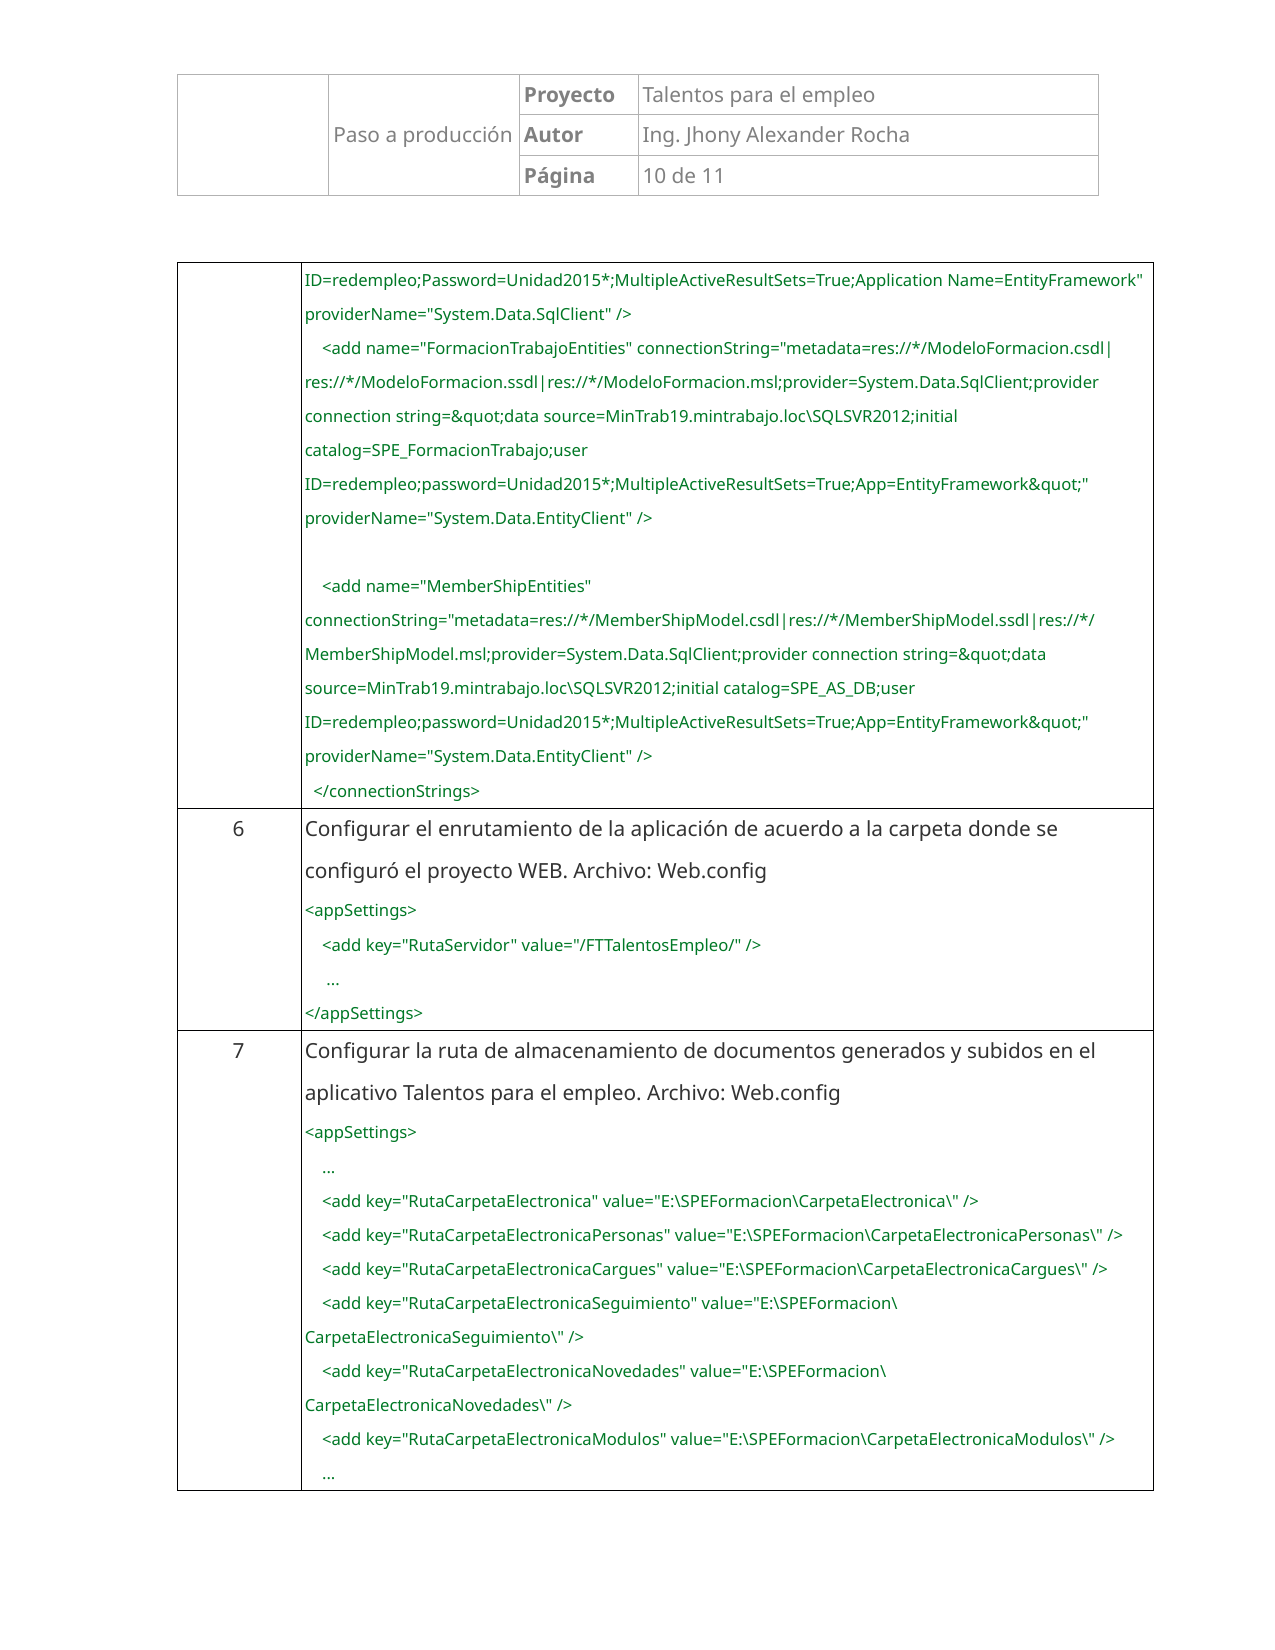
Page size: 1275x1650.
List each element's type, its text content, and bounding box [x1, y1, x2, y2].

table_cell ID=redempleo;Password=Unidad2015*;MultipleActiveResultSets=True;Application Name=EntityFramework" providerName="System.Data.SqlClient" /> <add name="FormacionTrabajoEntities" connectionString="metadata=res://*/ModeloFormacion.csdl|res://*/ModeloFormacion.ssdl|res://*/ModeloFormacion.msl;provider=System.Data.SqlClient;provider connection string=&quot;data source=MinTrab19.mintrabajo.loc\SQLSVR2012;initial catalog=SPE_FormacionTrabajo;user ID=redempleo;password=Unidad2015*;MultipleActiveResultSets=True;App=EntityFramework&quot;" providerName="System.Data.EntityClient" /> <add name="MemberShipEntities" connectionString="metadata=res://*/MemberShipModel.csdl|res://*/MemberShipModel.ssdl|res://*/MemberShipModel.msl;provider=System.Data.SqlClient;provider connection string=&quot;data source=MinTrab19.mintrabajo.loc\SQLSVR2012;initial catalog=SPE_AS_DB;user ID=redempleo;password=Unidad2015*;MultipleActiveResultSets=True;App=EntityFramework&quot;" providerName="System.Data.EntityClient" /> </connectionStrings> [302, 263, 1153, 808]
table_cell 6 [178, 809, 301, 1030]
table_cell [178, 263, 301, 808]
table_cell Configurar el enrutamiento de la aplicación de acuerdo a la carpeta donde se configuró el proyecto WEB. Archivo: Web.config <appSettings> <add key="RutaServidor" value="/FTTalentosEmpleo/" /> ... </appSettings> [302, 809, 1153, 1030]
table_cell Configurar la ruta de almacenamiento de documentos generados y subidos en el aplicativo Talentos para el empleo. Archivo: Web.config <appSettings> ... <add key="RutaCarpetaElectronica" value="E:\SPEFormacion\CarpetaElectronica\" /> <add key="RutaCarpetaElectronicaPersonas" value="E:\SPEFormacion\CarpetaElectronicaPersonas\" /> <add key="RutaCarpetaElectronicaCargues" value="E:\SPEFormacion\CarpetaElectronicaCargues\" /> <add key="RutaCarpetaElectronicaSeguimiento" value="E:\SPEFormacion\CarpetaElectronicaSeguimiento\" /> <add key="RutaCarpetaElectronicaNovedades" value="E:\SPEFormacion\CarpetaElectronicaNovedades\" /> <add key="RutaCarpetaElectronicaModulos" value="E:\SPEFormacion\CarpetaElectronicaModulos\" /> ... [302, 1031, 1153, 1490]
table_cell 7 [178, 1031, 301, 1490]
